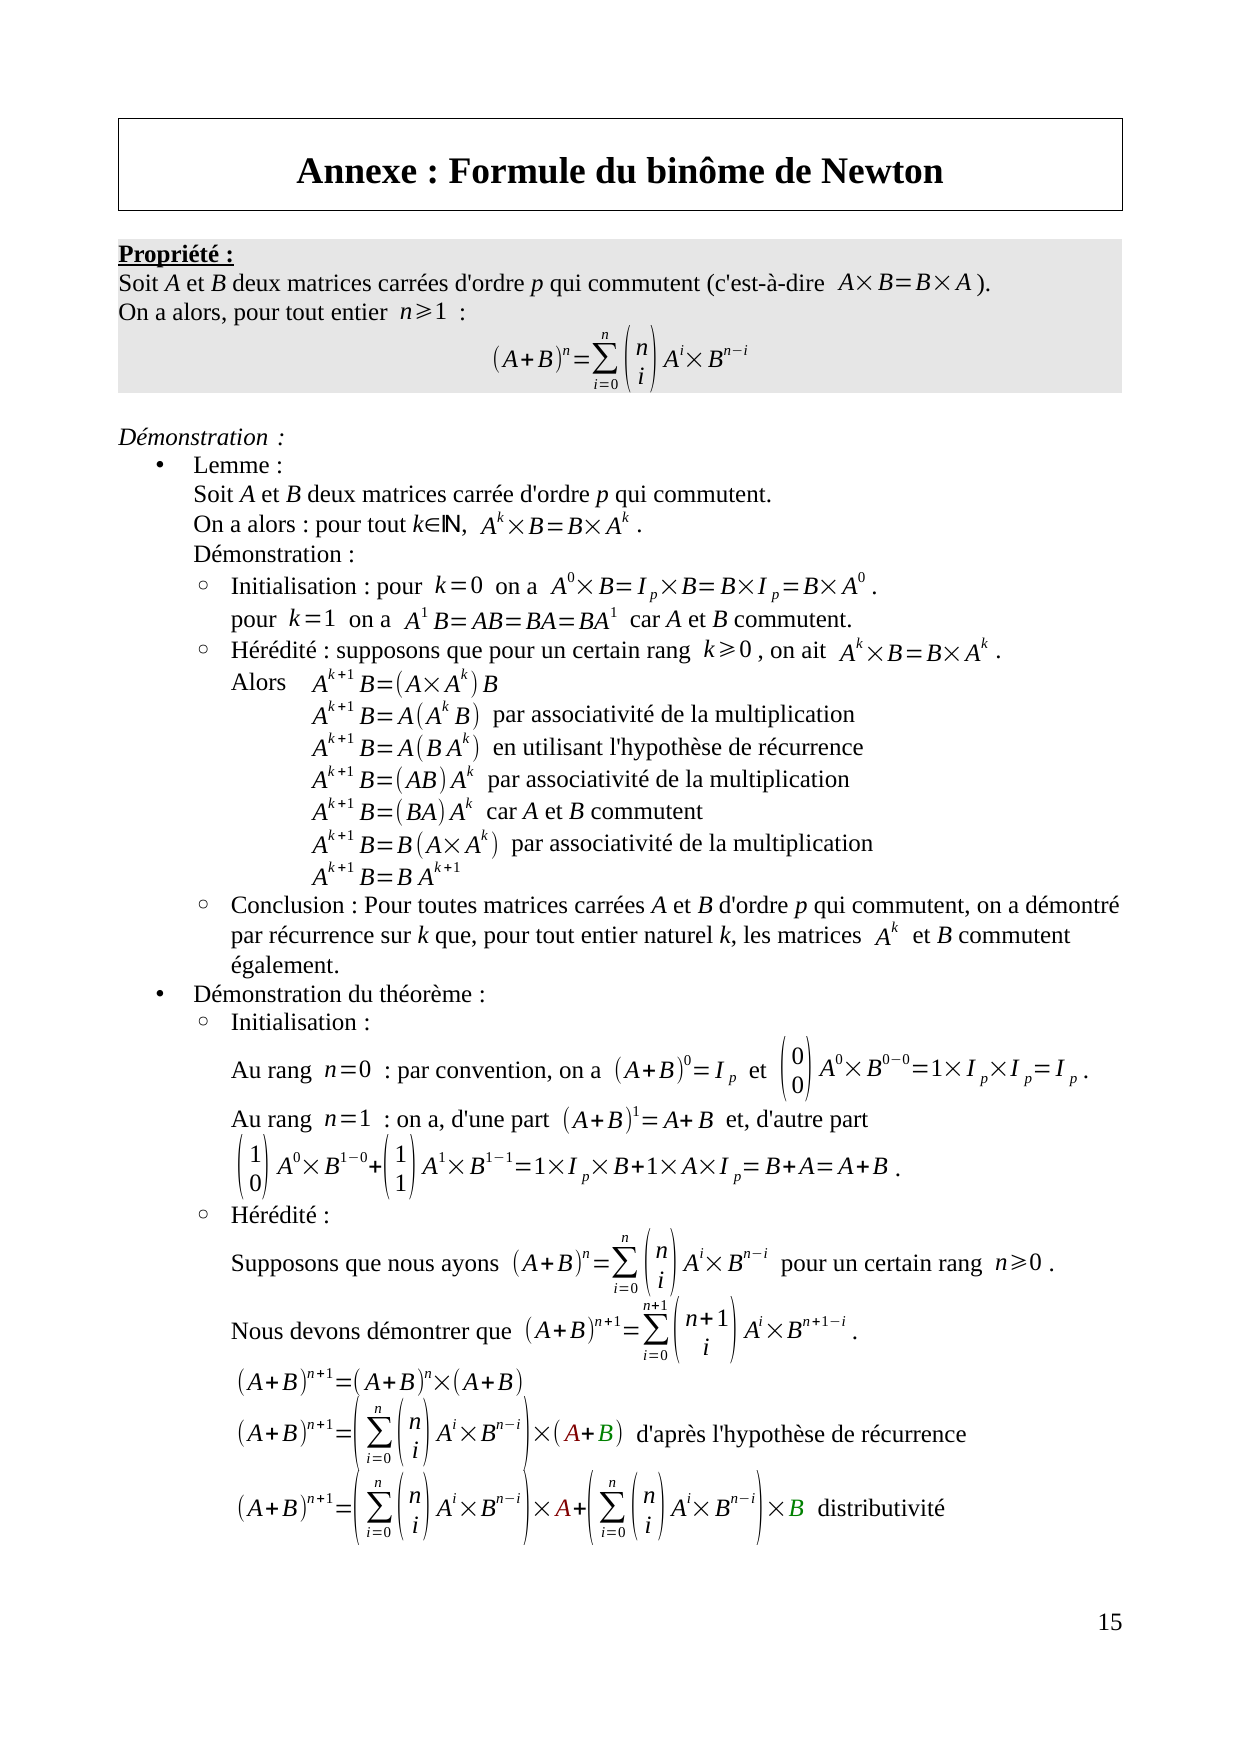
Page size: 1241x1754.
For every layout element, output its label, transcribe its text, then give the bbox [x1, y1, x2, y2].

list en utilisant l'hypothèse de récurrence [193, 730, 1122, 762]
list Supposons que nous ayons pour un certain rang . [193, 1229, 1122, 1296]
text Soit A et B deux matrices carrées d'ordre p qui commutent (c'est-à-dire ). [118, 268, 1122, 297]
list Démonstration du théorème : [156, 979, 1122, 1007]
list Nous devons démontrer que . [193, 1296, 1122, 1364]
list On a alors : pour tout k∈ℕ, . [156, 508, 1122, 539]
list Initialisation : pour on a . [193, 568, 1122, 603]
list Au rang : on a, d'une part et, d'autre part . [193, 1102, 1122, 1200]
list par associativité de la multiplication [193, 826, 1122, 859]
list pour on a car A et B commutent. [193, 603, 1122, 634]
list Hérédité : supposons que pour un certain rang , on ait . [193, 634, 1122, 666]
list Au rang : par convention, on a et . [193, 1036, 1122, 1102]
list d'après l'hypothèse de récurrence [193, 1396, 1122, 1471]
list Alors [193, 666, 1122, 698]
list Initialisation : [193, 1007, 1122, 1036]
text On a alors, pour tout entier : [118, 297, 1122, 325]
list par associativité de la multiplication [193, 762, 1122, 794]
list Lemme : [156, 451, 1122, 479]
list Démonstration : [156, 539, 1122, 568]
text Propriété : [118, 239, 1122, 268]
list Soit A et B deux matrices carrée d'ordre p qui commutent. [156, 479, 1122, 508]
list Conclusion : Pour toutes matrices carrées A et B d'ordre p qui commutent, on a démontré par récurrence sur k que, pour tout entier naturel k, les matrices et B commutent également. [193, 890, 1122, 979]
list Hérédité : [193, 1200, 1122, 1229]
list distributivité [193, 1471, 1122, 1545]
text Démonstration : [118, 422, 1122, 451]
list par associativité de la multiplication [193, 698, 1122, 730]
list car A et B commutent [193, 794, 1122, 826]
table_header Annexe : Formule du binôme de Newton [119, 119, 1122, 210]
